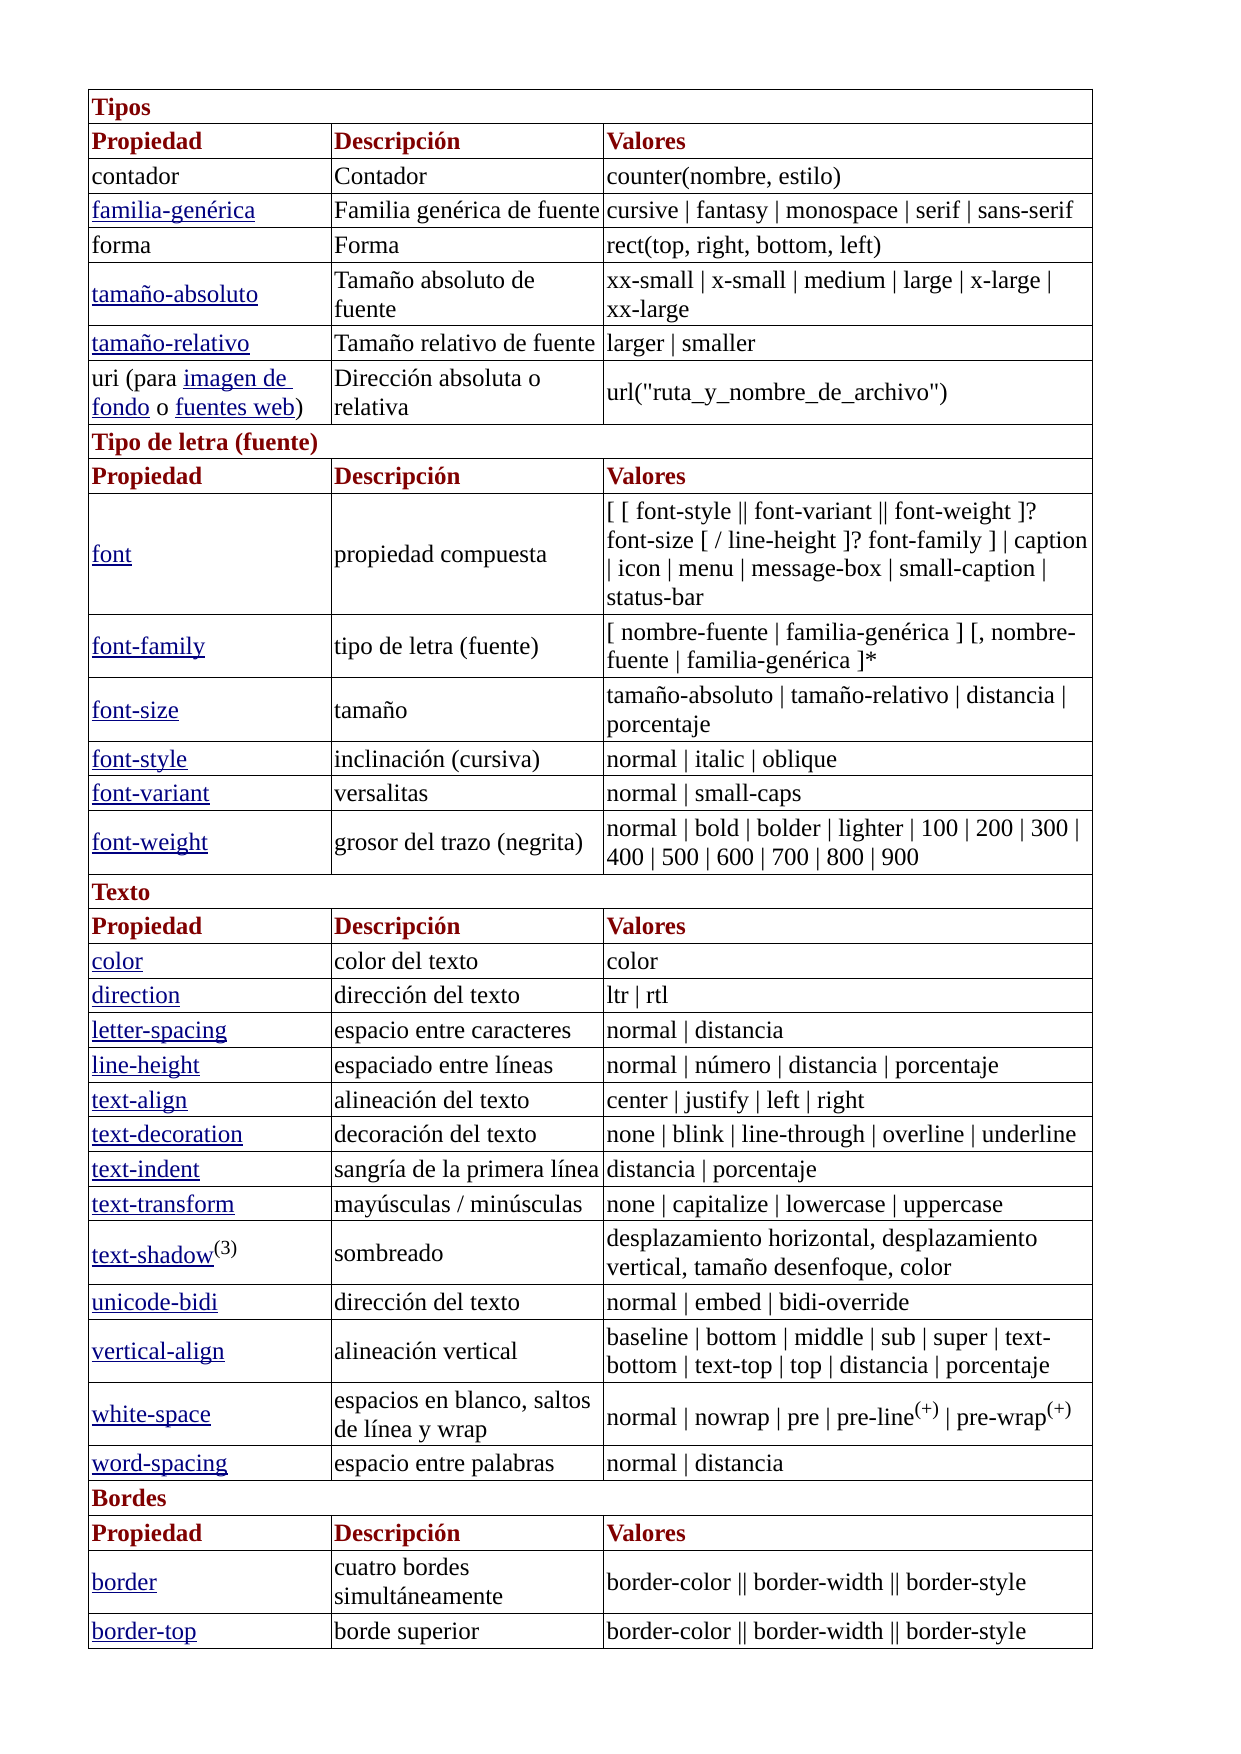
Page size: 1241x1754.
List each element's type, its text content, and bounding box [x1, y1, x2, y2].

table_cell tamaño-relativo [89, 326, 331, 360]
table_cell text-indent [89, 1152, 331, 1186]
table_cell normal | bold | bolder | lighter | 100 | 200 | 300 | 400 | 500 | 600 | 700 | 800 | 900 [604, 811, 1092, 873]
table_cell tamaño [332, 678, 603, 741]
table_cell font [89, 494, 331, 614]
table_cell normal | distancia [604, 1013, 1092, 1047]
table_cell alineación vertical [332, 1320, 603, 1382]
table_cell Tamaño absoluto de fuente [332, 263, 603, 325]
table_cell font-size [89, 678, 331, 741]
table_cell Valores [604, 459, 1092, 493]
table_cell direction [89, 979, 331, 1012]
table_cell font-weight [89, 811, 331, 873]
table_cell font-family [89, 615, 331, 677]
table_cell color [89, 944, 331, 978]
table_cell contador [89, 159, 331, 193]
table_cell border-color || border-width || border-style [604, 1551, 1092, 1613]
table_cell border-color || border-width || border-style [604, 1614, 1092, 1648]
table_cell Familia genérica de fuente [332, 194, 603, 227]
table_cell [ [ font-style || font-variant || font-weight ]? font-size [ / line-height ]? font-family ] | caption | icon | menu | message-box | small-caption | status-bar [604, 494, 1092, 614]
table_cell distancia | porcentaje [604, 1152, 1092, 1186]
table_cell larger | smaller [604, 326, 1092, 360]
table_cell letter-spacing [89, 1013, 331, 1047]
table_cell espacio entre palabras [332, 1446, 603, 1480]
table_cell Propiedad [89, 1516, 331, 1549]
table_cell alineación del texto [332, 1083, 603, 1116]
table_cell grosor del trazo (negrita) [332, 811, 603, 873]
table_cell desplazamiento horizontal, desplazamiento vertical, tamaño desenfoque, color [604, 1221, 1092, 1284]
table_cell counter(nombre, estilo) [604, 159, 1092, 193]
table_cell none | capitalize | lowercase | uppercase [604, 1187, 1092, 1220]
table_cell normal | número | distancia | porcentaje [604, 1048, 1092, 1082]
table_cell cuatro bordes simultáneamente [332, 1551, 603, 1613]
table_cell [ nombre-fuente | familia-genérica ] [, nombre-fuente | familia-genérica ]* [604, 615, 1092, 677]
table_cell espacio entre caracteres [332, 1013, 603, 1047]
table_cell normal | small-caps [604, 776, 1092, 810]
table_cell normal | italic | oblique [604, 742, 1092, 775]
table_cell white-space [89, 1383, 331, 1445]
table_cell forma [89, 228, 331, 262]
table_cell unicode-bidi [89, 1285, 331, 1318]
table_cell text-decoration [89, 1117, 331, 1151]
table_cell Contador [332, 159, 603, 193]
table_cell Descripción [332, 459, 603, 493]
table_cell dirección del texto [332, 1285, 603, 1318]
table_cell tamaño-absoluto | tamaño-relativo | distancia | porcentaje [604, 678, 1092, 741]
table_cell baseline | bottom | middle | sub | super | text-bottom | text-top | top | distancia | porcentaje [604, 1320, 1092, 1382]
table_cell word-spacing [89, 1446, 331, 1480]
table_cell Propiedad [89, 124, 331, 158]
table_cell Descripción [332, 1516, 603, 1549]
table_cell sombreado [332, 1221, 603, 1284]
table_cell font-variant [89, 776, 331, 810]
table_cell rect(top, right, bottom, left) [604, 228, 1092, 262]
table_cell Descripción [332, 909, 603, 943]
table_cell sangría de la primera línea [332, 1152, 603, 1186]
table_cell decoración del texto [332, 1117, 603, 1151]
table_cell Bordes [89, 1481, 1092, 1515]
table_cell none | blink | line-through | overline | underline [604, 1117, 1092, 1151]
table_cell font-style [89, 742, 331, 775]
table_cell normal | embed | bidi-override [604, 1285, 1092, 1318]
table_cell Tamaño relativo de fuente [332, 326, 603, 360]
table_cell tipo de letra (fuente) [332, 615, 603, 677]
table_cell Valores [604, 1516, 1092, 1549]
table_header Tipos [89, 90, 1092, 123]
table_cell normal | nowrap | pre | pre-line(+) | pre-wrap(+) [604, 1383, 1092, 1445]
table_cell mayúsculas / minúsculas [332, 1187, 603, 1220]
table_cell Propiedad [89, 909, 331, 943]
table_cell Descripción [332, 124, 603, 158]
table_cell borde superior [332, 1614, 603, 1648]
table_cell xx-small | x-small | medium | large | x-large | xx-large [604, 263, 1092, 325]
table_cell Forma [332, 228, 603, 262]
table_cell Dirección absoluta o relativa [332, 361, 603, 423]
table_cell espaciado entre líneas [332, 1048, 603, 1082]
table_cell Valores [604, 124, 1092, 158]
table_cell border-top [89, 1614, 331, 1648]
table_cell Texto [89, 875, 1092, 908]
table_cell cursive | fantasy | monospace | serif | sans-serif [604, 194, 1092, 227]
table_cell normal | distancia [604, 1446, 1092, 1480]
table_cell espacios en blanco, saltos de línea y wrap [332, 1383, 603, 1445]
table_cell text-shadow(3) [89, 1221, 331, 1284]
table_cell color [604, 944, 1092, 978]
table_cell uri (para imagen de fondo o fuentes web) [89, 361, 331, 423]
table_cell Valores [604, 909, 1092, 943]
table_cell center | justify | left | right [604, 1083, 1092, 1116]
table_cell inclinación (cursiva) [332, 742, 603, 775]
table_cell Propiedad [89, 459, 331, 493]
table_cell versalitas [332, 776, 603, 810]
table_cell Tipo de letra (fuente) [89, 425, 1092, 458]
table_cell tamaño-absoluto [89, 263, 331, 325]
table_cell vertical-align [89, 1320, 331, 1382]
table_cell dirección del texto [332, 979, 603, 1012]
table_cell ltr | rtl [604, 979, 1092, 1012]
table_cell propiedad compuesta [332, 494, 603, 614]
table_cell border [89, 1551, 331, 1613]
table_cell text-transform [89, 1187, 331, 1220]
table_cell text-align [89, 1083, 331, 1116]
table_cell url("ruta_y_nombre_de_archivo") [604, 361, 1092, 423]
table_cell familia-genérica [89, 194, 331, 227]
table_cell color del texto [332, 944, 603, 978]
table_cell line-height [89, 1048, 331, 1082]
